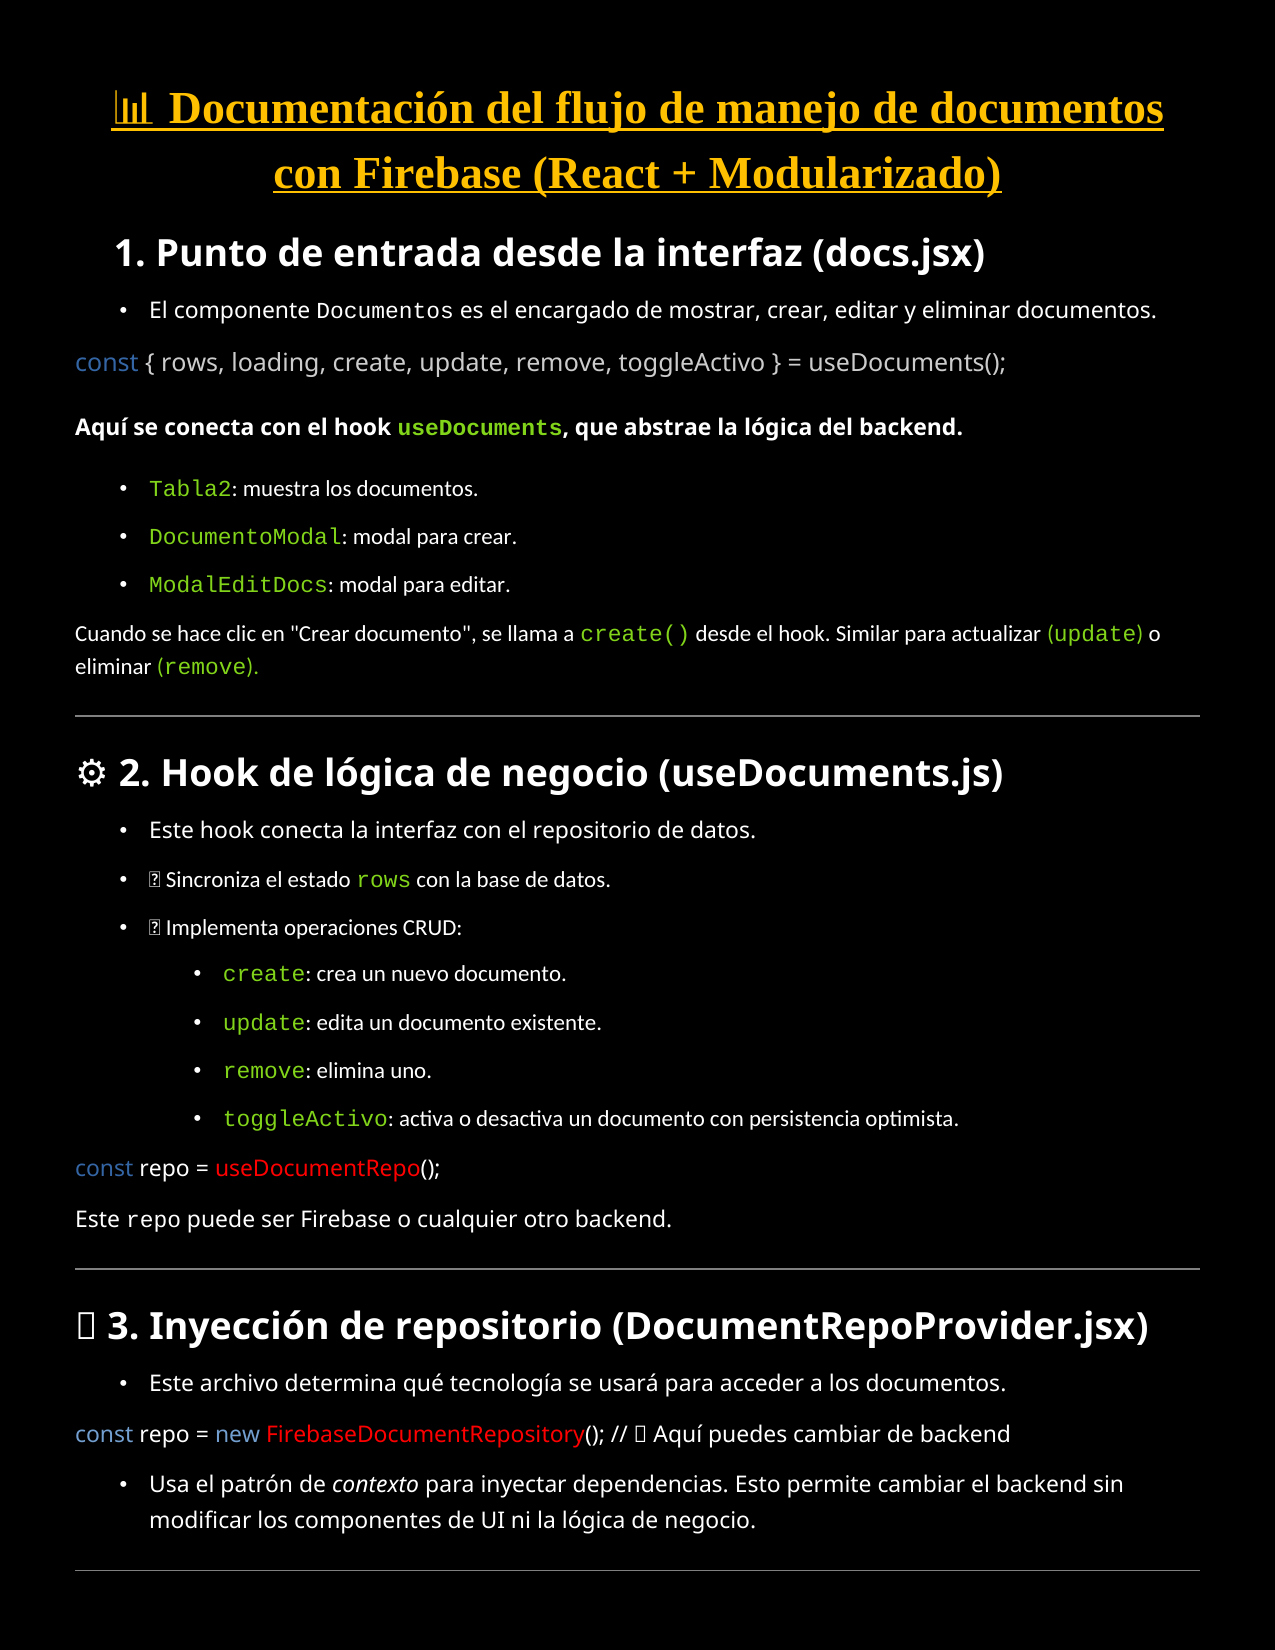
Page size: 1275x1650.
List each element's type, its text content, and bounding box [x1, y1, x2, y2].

subtitle 📍 1. Punto de entrada desde la interfaz (docs.jsx) [75, 227, 1200, 278]
text const repo = useDocumentRepo(); [75, 1152, 1200, 1183]
text const { rows, loading, create, update, remove, toggleActivo } = useDocuments(); [75, 345, 1200, 379]
text Aquí se conecta con el hook useDocuments, que abstrae la lógica del backend. [75, 411, 1200, 442]
text const repo = new FirebaseDocumentRepository(); // 🔁 Aquí puedes cambiar de backend [75, 1418, 1200, 1449]
text Este repo puede ser Firebase o cualquier otro backend. [75, 1203, 1200, 1234]
list 🔄 Sincroniza el estado rows con la base de datos. [119, 865, 1200, 894]
list remove: elimina uno. [193, 1056, 1200, 1085]
list Tabla2: muestra los documentos. [119, 474, 1200, 503]
list create: crea un nuevo documento. [193, 959, 1200, 989]
list Este hook conecta la interfaz con el repositorio de datos. [119, 814, 1200, 845]
list Usa el patrón de contexto para inyectar dependencias. Esto permite cambiar el backend sin modificar los componentes de UI ni la lógica de negocio. [119, 1468, 1200, 1535]
subtitle 📊 Documentación del flujo de manejo de documentos con Firebase (React + Modularizado) [75, 75, 1200, 198]
list El componente Documentos es el encargado de mostrar, crear, editar y eliminar documentos. [119, 294, 1200, 326]
list ModalEditDocs: modal para editar. [119, 571, 1200, 600]
list DocumentoModal: modal para crear. [119, 522, 1200, 552]
subtitle ⚙️ 2. Hook de lógica de negocio (useDocuments.js) [75, 747, 1200, 798]
list toggleActivo: activa o desactiva un documento con persistencia optimista. [193, 1104, 1200, 1133]
list 🧠 Implementa operaciones CRUD: [119, 913, 1200, 941]
text Cuando se hace clic en "Crear documento", se llama a create() desde el hook. Similar para actualizar (update) o eliminar (remove). [75, 619, 1200, 681]
list Este archivo determina qué tecnología se usará para acceder a los documentos. [119, 1367, 1200, 1398]
list update: edita un documento existente. [193, 1008, 1200, 1037]
subtitle 🧠 3. Inyección de repositorio (DocumentRepoProvider.jsx) [75, 1299, 1200, 1351]
